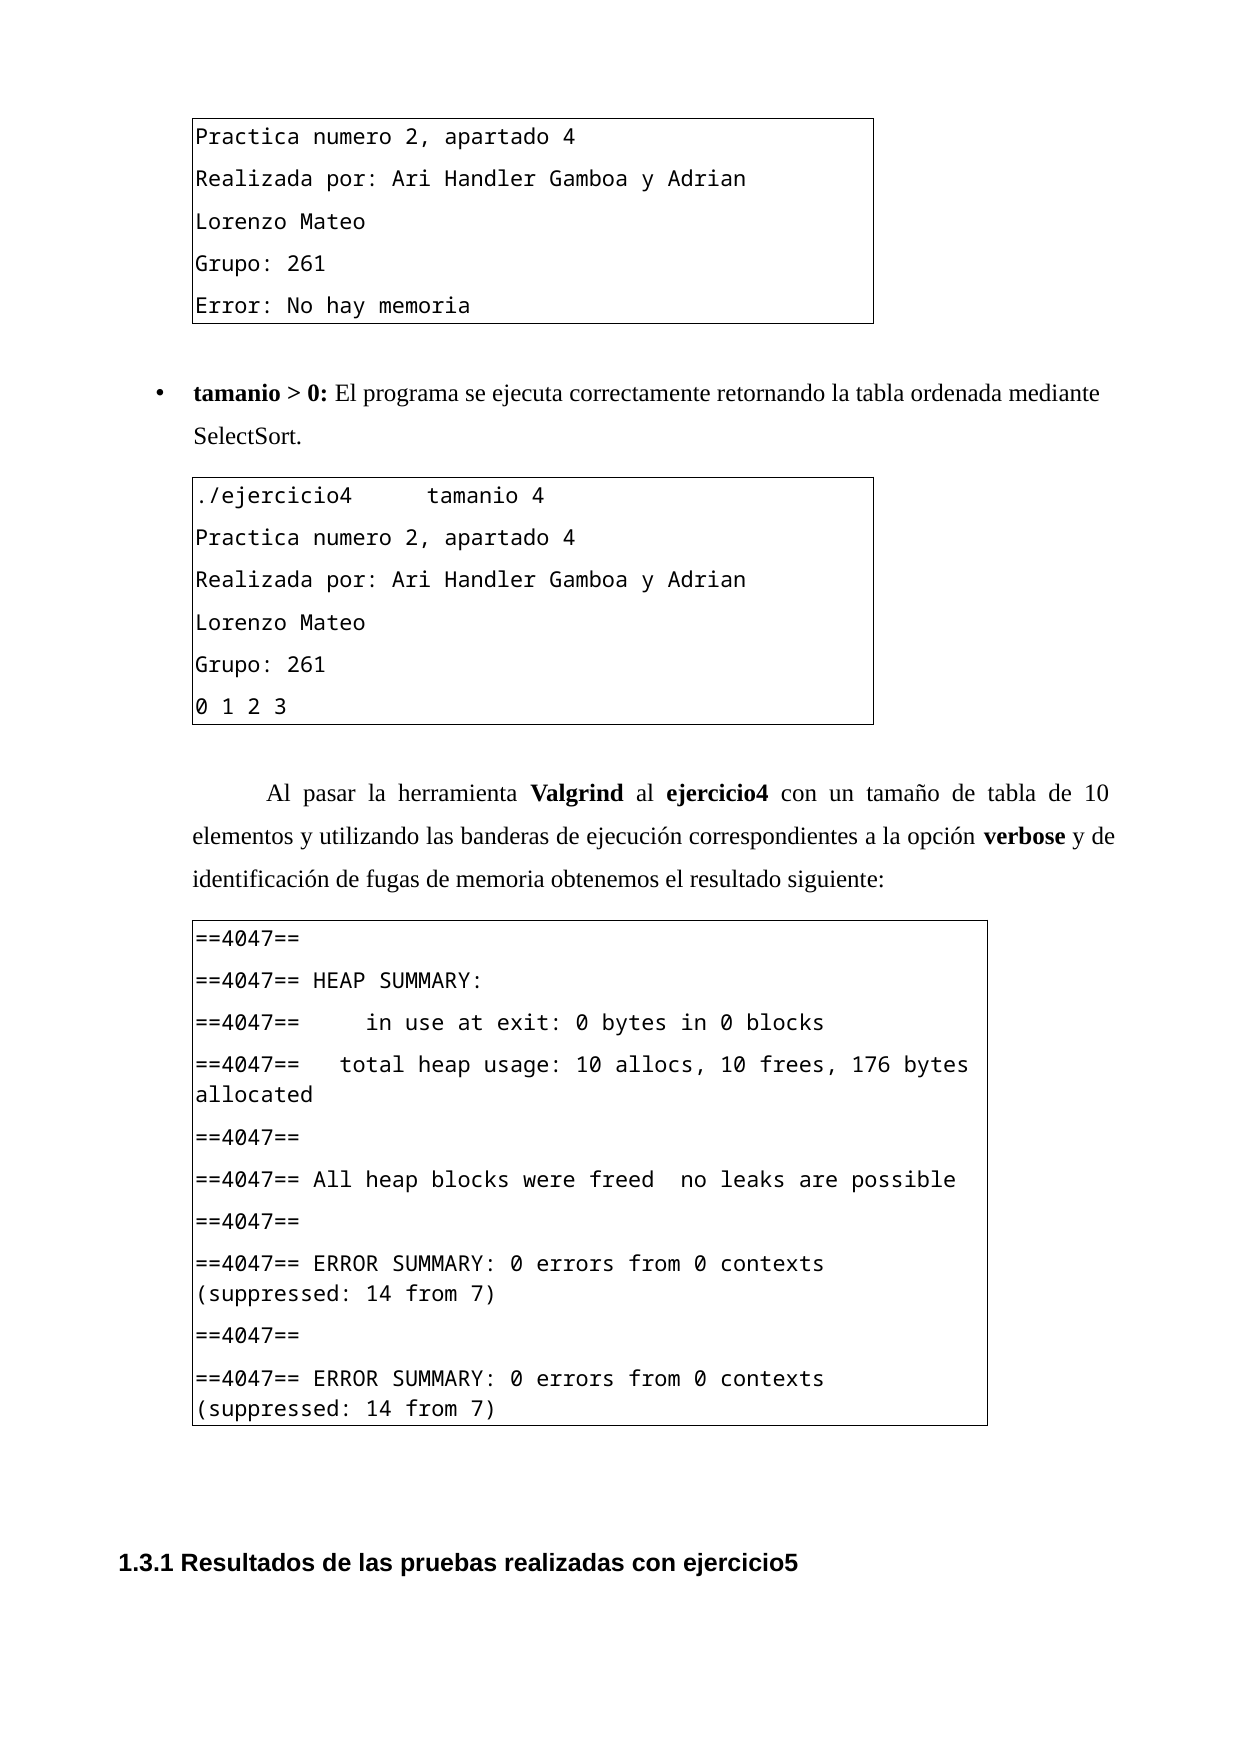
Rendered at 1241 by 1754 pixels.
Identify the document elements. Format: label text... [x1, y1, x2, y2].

text ==4047== [193, 1118, 987, 1151]
text Practica numero 2, apartado 4 [193, 119, 873, 151]
text ==4047== HEAP SUMMARY: [193, 962, 987, 995]
text Grupo: 261 [193, 245, 873, 278]
text Grupo: 261 [193, 646, 873, 679]
text ==4047== total heap usage: 10 allocs, 10 frees, 176 bytes allocated [193, 1046, 987, 1109]
text ./ejercicio4 ­tamanio 4 [193, 478, 873, 509]
subtitle 1.3.1 Resultados de las pruebas realizadas con ejercicio5 [118, 1547, 1122, 1576]
text Al pasar la herramienta Valgrind al ejercicio4 con un tamaño de tabla de 10 elementos y utilizando las banderas de ejecución correspondientes a la opción verbose y de identificación de fugas de memoria obtenemos el resultado siguiente: [118, 778, 1122, 893]
text Practica numero 2, apartado 4 [193, 519, 873, 552]
text ==4047== [193, 1203, 987, 1236]
text ==4047== in use at exit: 0 bytes in 0 blocks [193, 1004, 987, 1037]
text ==4047== ERROR SUMMARY: 0 errors from 0 contexts (suppressed: 14 from 7) [193, 1360, 987, 1425]
text ==4047== [193, 1317, 987, 1350]
text Lorenzo Mateo [193, 603, 873, 636]
text Realizada por: Ari Handler Gamboa y Adrian [193, 561, 873, 594]
text ==4047== All heap blocks were freed ­­ no leaks are possible [193, 1161, 987, 1194]
text 0 1 2 3 [193, 688, 873, 724]
text Lorenzo Mateo [193, 203, 873, 236]
text ==4047== ERROR SUMMARY: 0 errors from 0 contexts (suppressed: 14 from 7) [193, 1245, 987, 1308]
text Realizada por: Ari Handler Gamboa y Adrian [193, 160, 873, 193]
text Error: No hay memoria [193, 287, 873, 323]
text ==4047== [193, 921, 987, 952]
list tamanio > 0: El programa se ejecuta correctamente retornando la tabla ordenada mediante SelectSort. [156, 378, 1122, 450]
